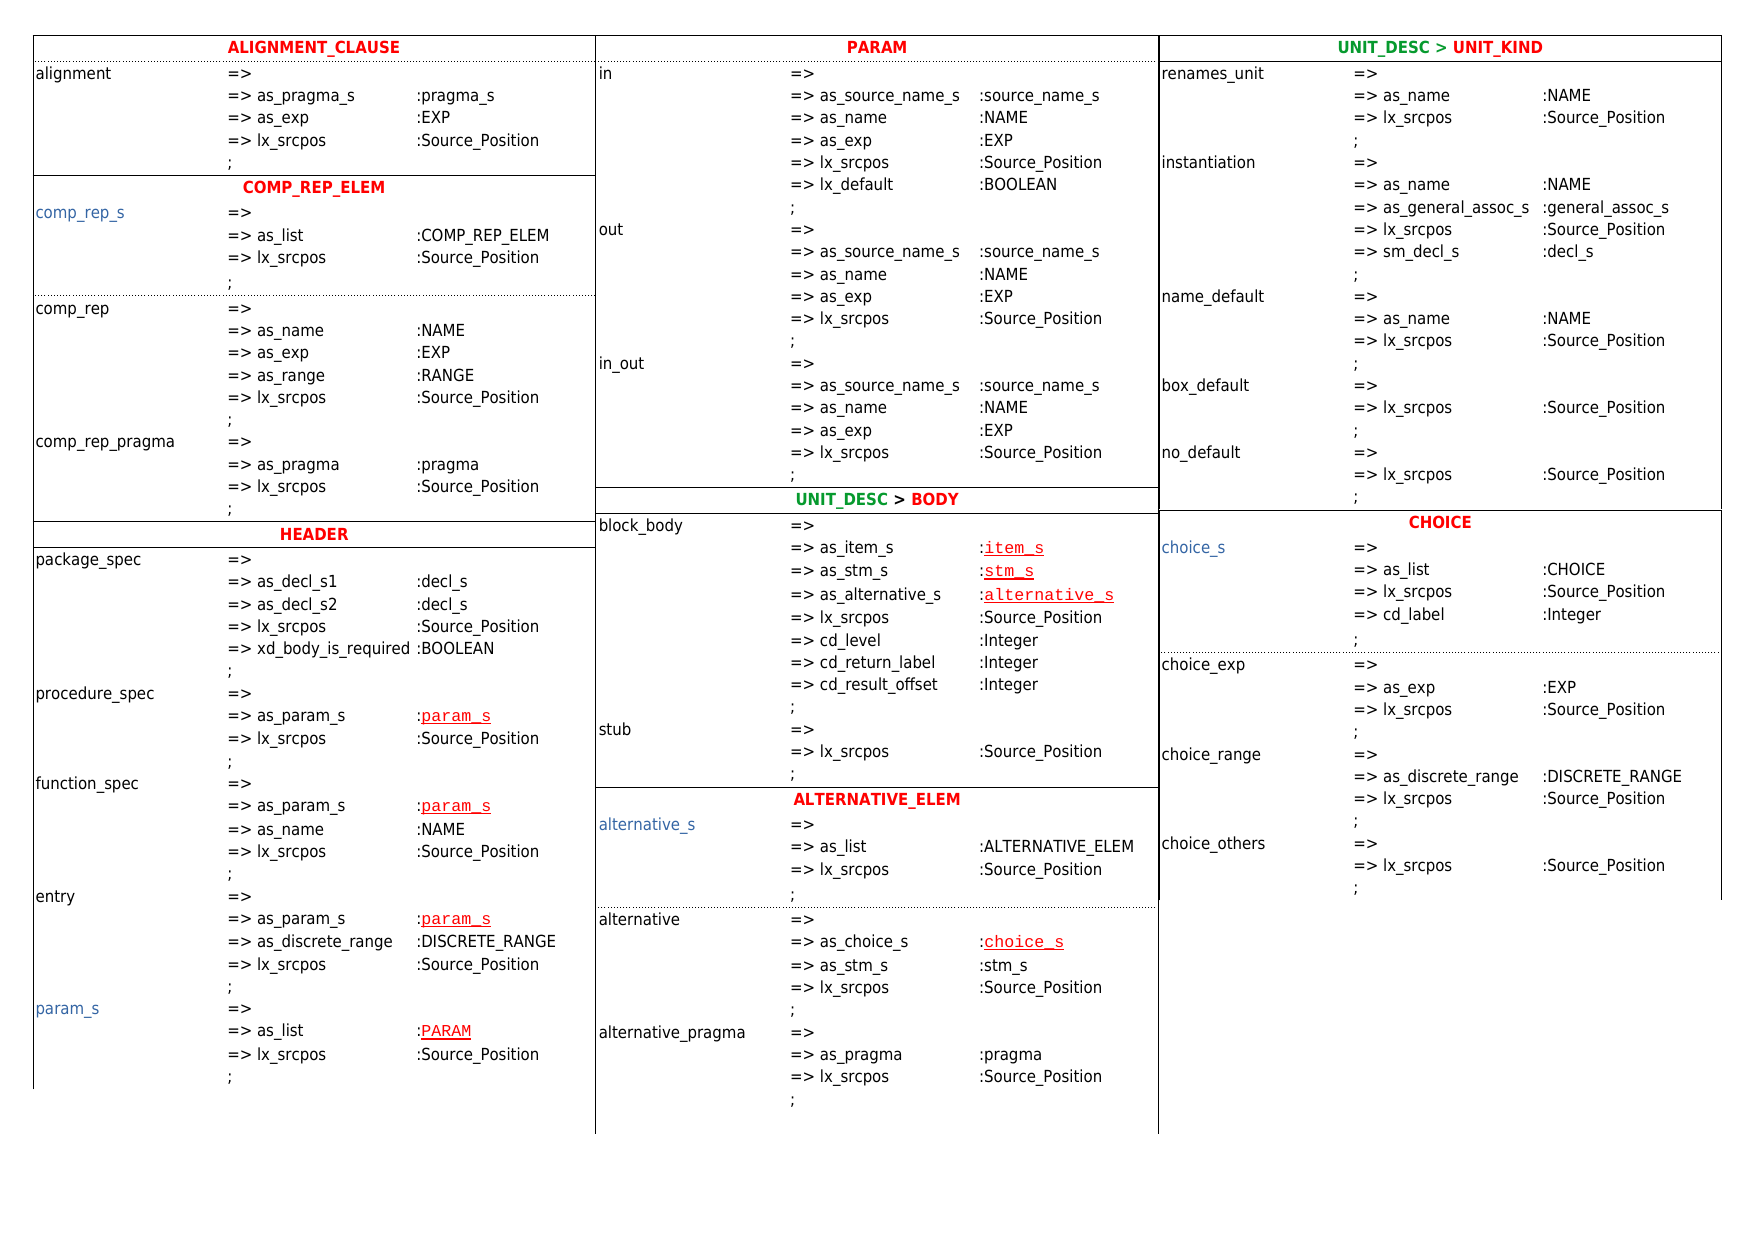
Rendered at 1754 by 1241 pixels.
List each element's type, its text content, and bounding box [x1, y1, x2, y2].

text UNIT_DESC > UNIT_KIND [1160, 36, 1721, 61]
text => lx_srcpos :Source_Position [596, 608, 1158, 631]
text procedure_spec => [34, 683, 595, 706]
text ; [596, 465, 1158, 487]
text => as_exp :EXP [596, 420, 1158, 443]
text CHOICE [1160, 511, 1721, 535]
text => as_list :ALTERNATIVE_ELEM [596, 837, 1158, 859]
text ; [596, 882, 1158, 907]
text in => [596, 61, 1158, 86]
text => lx_srcpos :Source_Position [1160, 108, 1721, 131]
text ; [1160, 487, 1721, 509]
text ; [596, 1000, 1158, 1022]
text ; [1160, 264, 1721, 287]
text comp_rep_pragma => [34, 432, 595, 454]
text ; [596, 697, 1158, 720]
text => as_pragma :pragma [34, 454, 595, 477]
text ; [596, 197, 1158, 220]
text => as_range :RANGE [34, 365, 595, 388]
text box_default => [1160, 376, 1721, 398]
text => as_source_name_s :source_name_s [596, 376, 1158, 398]
text choice_range => [1160, 744, 1721, 767]
text => as_name :NAME [596, 108, 1158, 131]
text => lx_default :BOOLEAN [596, 175, 1158, 197]
text => as_exp :EXP [596, 287, 1158, 309]
text alternative => [596, 907, 1158, 932]
text => as_choice_s :choice_s [596, 932, 1158, 956]
text => lx_srcpos :Source_Position [34, 729, 595, 752]
text => lx_srcpos :Source_Position [34, 954, 595, 977]
text => lx_srcpos :Source_Position [1160, 789, 1721, 811]
text ; [34, 1067, 595, 1089]
text => lx_srcpos :Source_Position [596, 309, 1158, 331]
text => as_source_name_s :source_name_s [596, 242, 1158, 264]
text => lx_srcpos :Source_Position [1160, 700, 1721, 722]
text => as_source_name_s :source_name_s [596, 86, 1158, 108]
text in_out => [596, 353, 1158, 376]
text ; [596, 331, 1158, 353]
text => lx_srcpos :Source_Position [34, 248, 595, 270]
text => as_exp :EXP [596, 131, 1158, 153]
text => as_name :NAME [1160, 86, 1721, 108]
text => lx_srcpos :Source_Position [1160, 220, 1721, 242]
text ; [1160, 722, 1721, 744]
text => as_pragma :pragma [596, 1045, 1158, 1067]
text => lx_srcpos :Source_Position [596, 153, 1158, 175]
text ; [34, 410, 595, 432]
text HEADER [34, 522, 595, 547]
text UNIT_DESC > BODY [596, 488, 1158, 513]
text => as_discrete_range :DISCRETE_RANGE [34, 932, 595, 954]
text ALIGNMENT_CLAUSE [34, 36, 595, 61]
text => lx_srcpos :Source_Position [596, 443, 1158, 465]
text ; [34, 977, 595, 999]
text => as_exp :EXP [34, 108, 595, 131]
text ; [1160, 353, 1721, 376]
text ; [596, 1089, 1158, 1112]
text => lx_srcpos :Source_Position [596, 978, 1158, 1000]
text renames_unit => [1160, 62, 1721, 86]
text => lx_srcpos :Source_Position [1160, 398, 1721, 420]
text => cd_label :Integer [1160, 605, 1721, 627]
text => as_name :NAME [1160, 309, 1721, 331]
text => as_name :NAME [34, 321, 595, 343]
text => lx_srcpos :Source_Position [34, 388, 595, 410]
text => as_list :PARAM [34, 1021, 595, 1045]
text comp_rep => [34, 296, 595, 321]
text => lx_srcpos :Source_Position [596, 859, 1158, 882]
text => as_param_s :param_s [34, 796, 595, 819]
text ; [34, 661, 595, 683]
text => as_decl_s2 :decl_s [34, 594, 595, 617]
text => as_discrete_range :DISCRETE_RANGE [1160, 767, 1721, 789]
text comp_rep_s => [34, 201, 595, 226]
text => as_stm_s :stm_s [596, 561, 1158, 585]
text => lx_srcpos :Source_Position [34, 131, 595, 153]
text alternative_s => [596, 812, 1158, 837]
text ; [34, 270, 595, 296]
text ALTERNATIVE_ELEM [596, 788, 1158, 812]
text param_s => [34, 999, 595, 1021]
text ; [34, 752, 595, 774]
text => as_general_assoc_s :general_assoc_s [1160, 197, 1721, 220]
text => sm_decl_s :decl_s [1160, 242, 1721, 264]
text => as_pragma_s :pragma_s [34, 86, 595, 108]
text alignment => [34, 61, 595, 86]
text ; [1160, 131, 1721, 153]
text => as_item_s :item_s [596, 538, 1158, 561]
text => lx_srcpos :Source_Position [34, 477, 595, 499]
text entry => [34, 886, 595, 909]
text PARAM [596, 36, 1158, 61]
text instantiation => [1160, 153, 1721, 175]
text => as_exp :EXP [1160, 677, 1721, 700]
text => xd_body_is_required :BOOLEAN [34, 639, 595, 661]
text choice_exp => [1160, 652, 1721, 677]
text => lx_srcpos :Source_Position [596, 1067, 1158, 1089]
text no_default => [1160, 443, 1721, 465]
text ; [1160, 627, 1721, 652]
text => as_exp :EXP [34, 343, 595, 365]
text name_default => [1160, 287, 1721, 309]
text => as_param_s :param_s [34, 909, 595, 932]
text => cd_return_label :Integer [596, 653, 1158, 675]
text => lx_srcpos :Source_Position [34, 842, 595, 864]
text => as_name :NAME [596, 264, 1158, 287]
text => lx_srcpos :Source_Position [34, 1045, 595, 1067]
text => as_name :NAME [34, 819, 595, 842]
text choice_others => [1160, 833, 1721, 856]
text out => [596, 220, 1158, 242]
text => lx_srcpos :Source_Position [1160, 465, 1721, 487]
text COMP_REP_ELEM [34, 176, 595, 201]
text => as_name :NAME [596, 398, 1158, 420]
text => lx_srcpos :Source_Position [1160, 582, 1721, 605]
text => as_alternative_s :alternative_s [596, 585, 1158, 608]
text ; [34, 864, 595, 886]
text => lx_srcpos :Source_Position [1160, 856, 1721, 878]
text function_spec => [34, 774, 595, 796]
text ; [34, 153, 595, 175]
text alternative_pragma => [596, 1022, 1158, 1045]
text ; [1160, 811, 1721, 833]
text => as_list :COMP_REP_ELEM [34, 226, 595, 248]
text block_body => [596, 514, 1158, 538]
text => as_stm_s :stm_s [596, 956, 1158, 978]
text ; [596, 764, 1158, 787]
text => as_decl_s1 :decl_s [34, 572, 595, 594]
text => as_name :NAME [1160, 175, 1721, 197]
text stub => [596, 720, 1158, 742]
text => as_param_s :param_s [34, 706, 595, 729]
text => lx_srcpos :Source_Position [596, 742, 1158, 764]
text ; [34, 499, 595, 521]
text => cd_result_offset :Integer [596, 675, 1158, 697]
text package_spec => [34, 548, 595, 572]
text choice_s => [1160, 535, 1721, 560]
text ; [1160, 878, 1721, 900]
text ; [1160, 420, 1721, 443]
text => as_list :CHOICE [1160, 560, 1721, 582]
text => cd_level :Integer [596, 631, 1158, 653]
text => lx_srcpos :Source_Position [34, 617, 595, 639]
text => lx_srcpos :Source_Position [1160, 331, 1721, 353]
